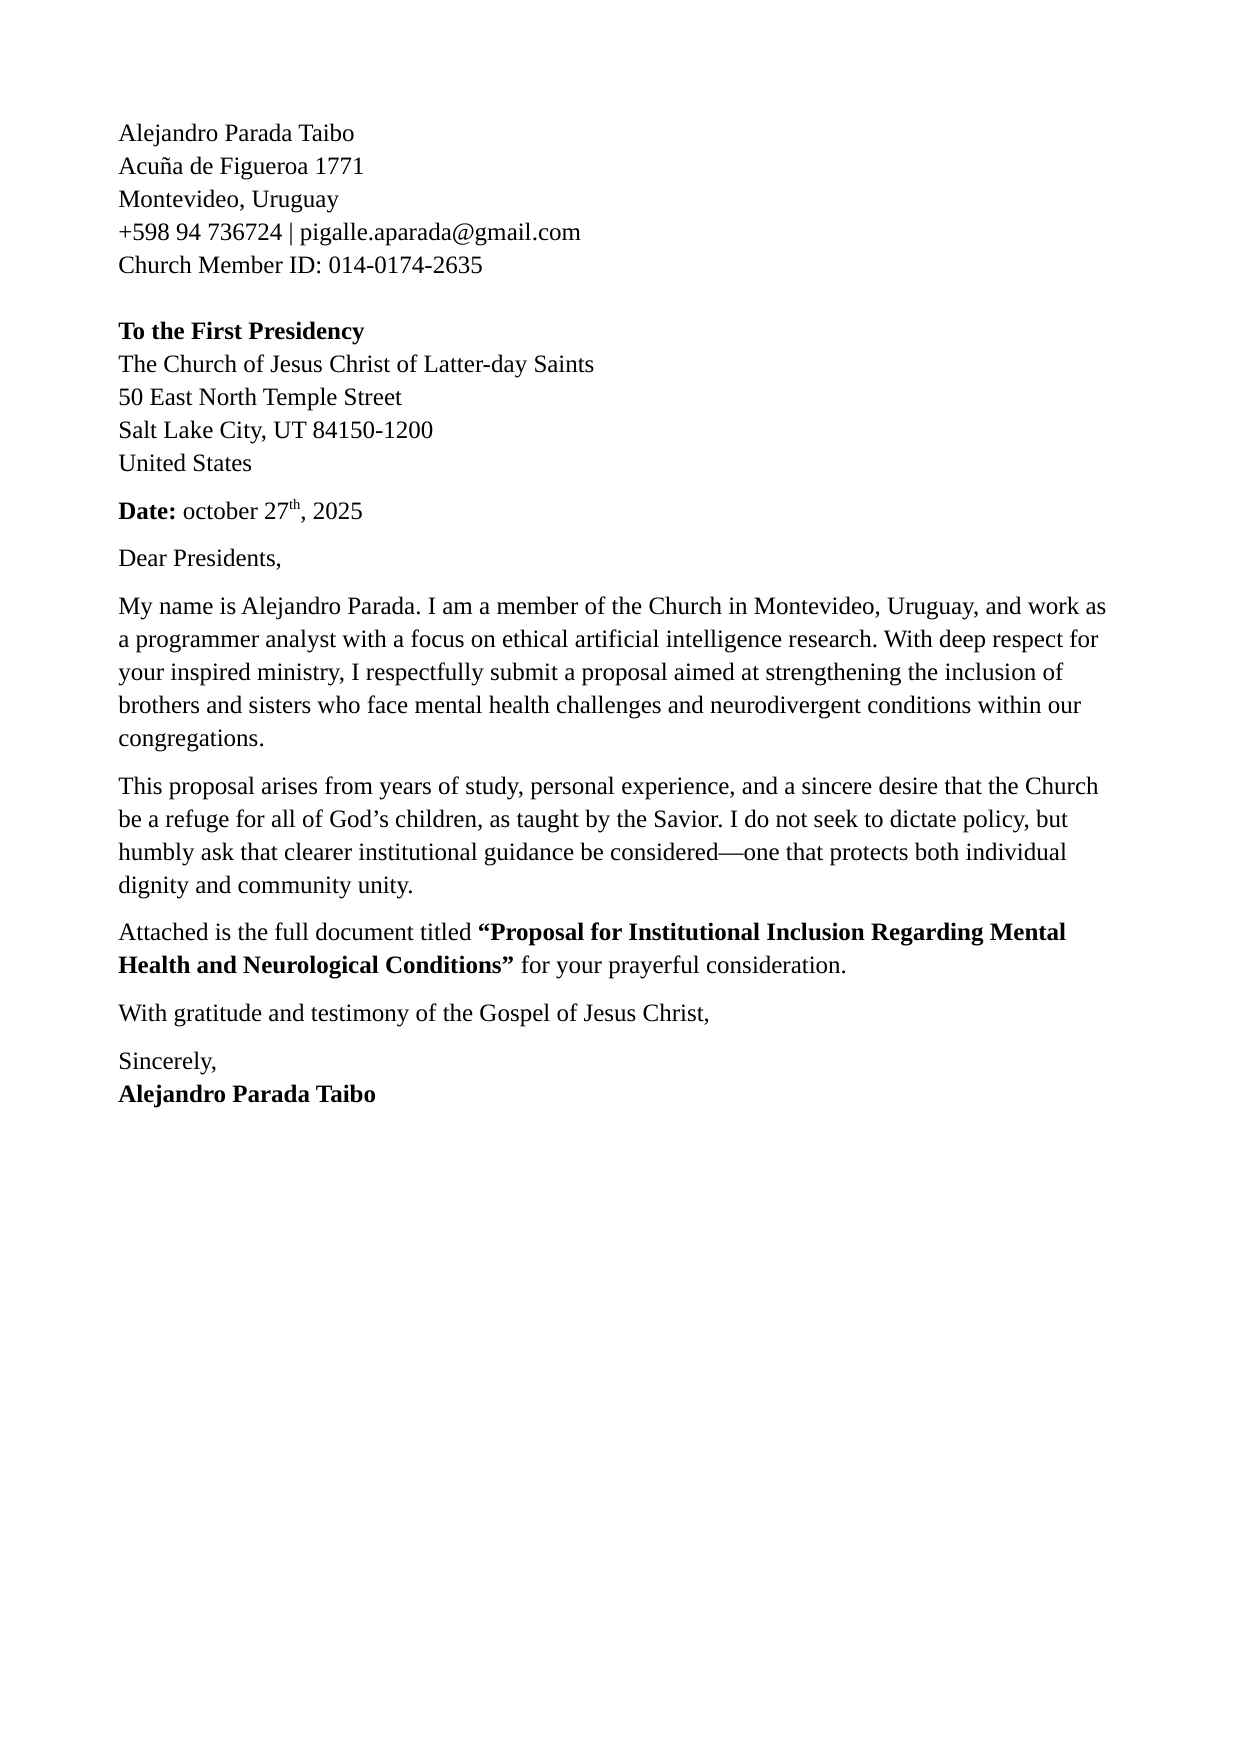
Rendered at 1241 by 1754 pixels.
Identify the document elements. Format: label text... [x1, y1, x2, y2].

text Alejandro Parada Taibo Acuña de Figueroa 1771 Montevideo, Uruguay +598 94 736724 | pigalle.aparada@gmail.com Church Member ID: 014-0174-2635 To the First Presidency The Church of Jesus Christ of Latter-day Saints 50 East North Temple Street Salt Lake City, UT 84150-1200 United States [118, 118, 1122, 477]
text Sincerely, Alejandro Parada Taibo [118, 1046, 1122, 1141]
text Date: october 27th, 2025 [118, 496, 1122, 525]
text With gratitude and testimony of the Gospel of Jesus Christ, [118, 998, 1122, 1027]
text Dear Presidents, [118, 543, 1122, 572]
text This proposal arises from years of study, personal experience, and a sincere desire that the Church be a refuge for all of God’s children, as taught by the Savior. I do not seek to dictate policy, but humbly ask that clearer institutional guidance be considered—one that protects both individual dignity and community unity. [118, 771, 1122, 899]
text My name is Alejandro Parada. I am a member of the Church in Montevideo, Uruguay, and work as a programmer analyst with a focus on ethical artificial intelligence research. With deep respect for your inspired ministry, I respectfully submit a proposal aimed at strengthening the inclusion of brothers and sisters who face mental health challenges and neurodivergent conditions within our congregations. [118, 591, 1122, 752]
text Attached is the full document titled “Proposal for Institutional Inclusion Regarding Mental Health and Neurological Conditions” for your prayerful consideration. [118, 917, 1122, 979]
